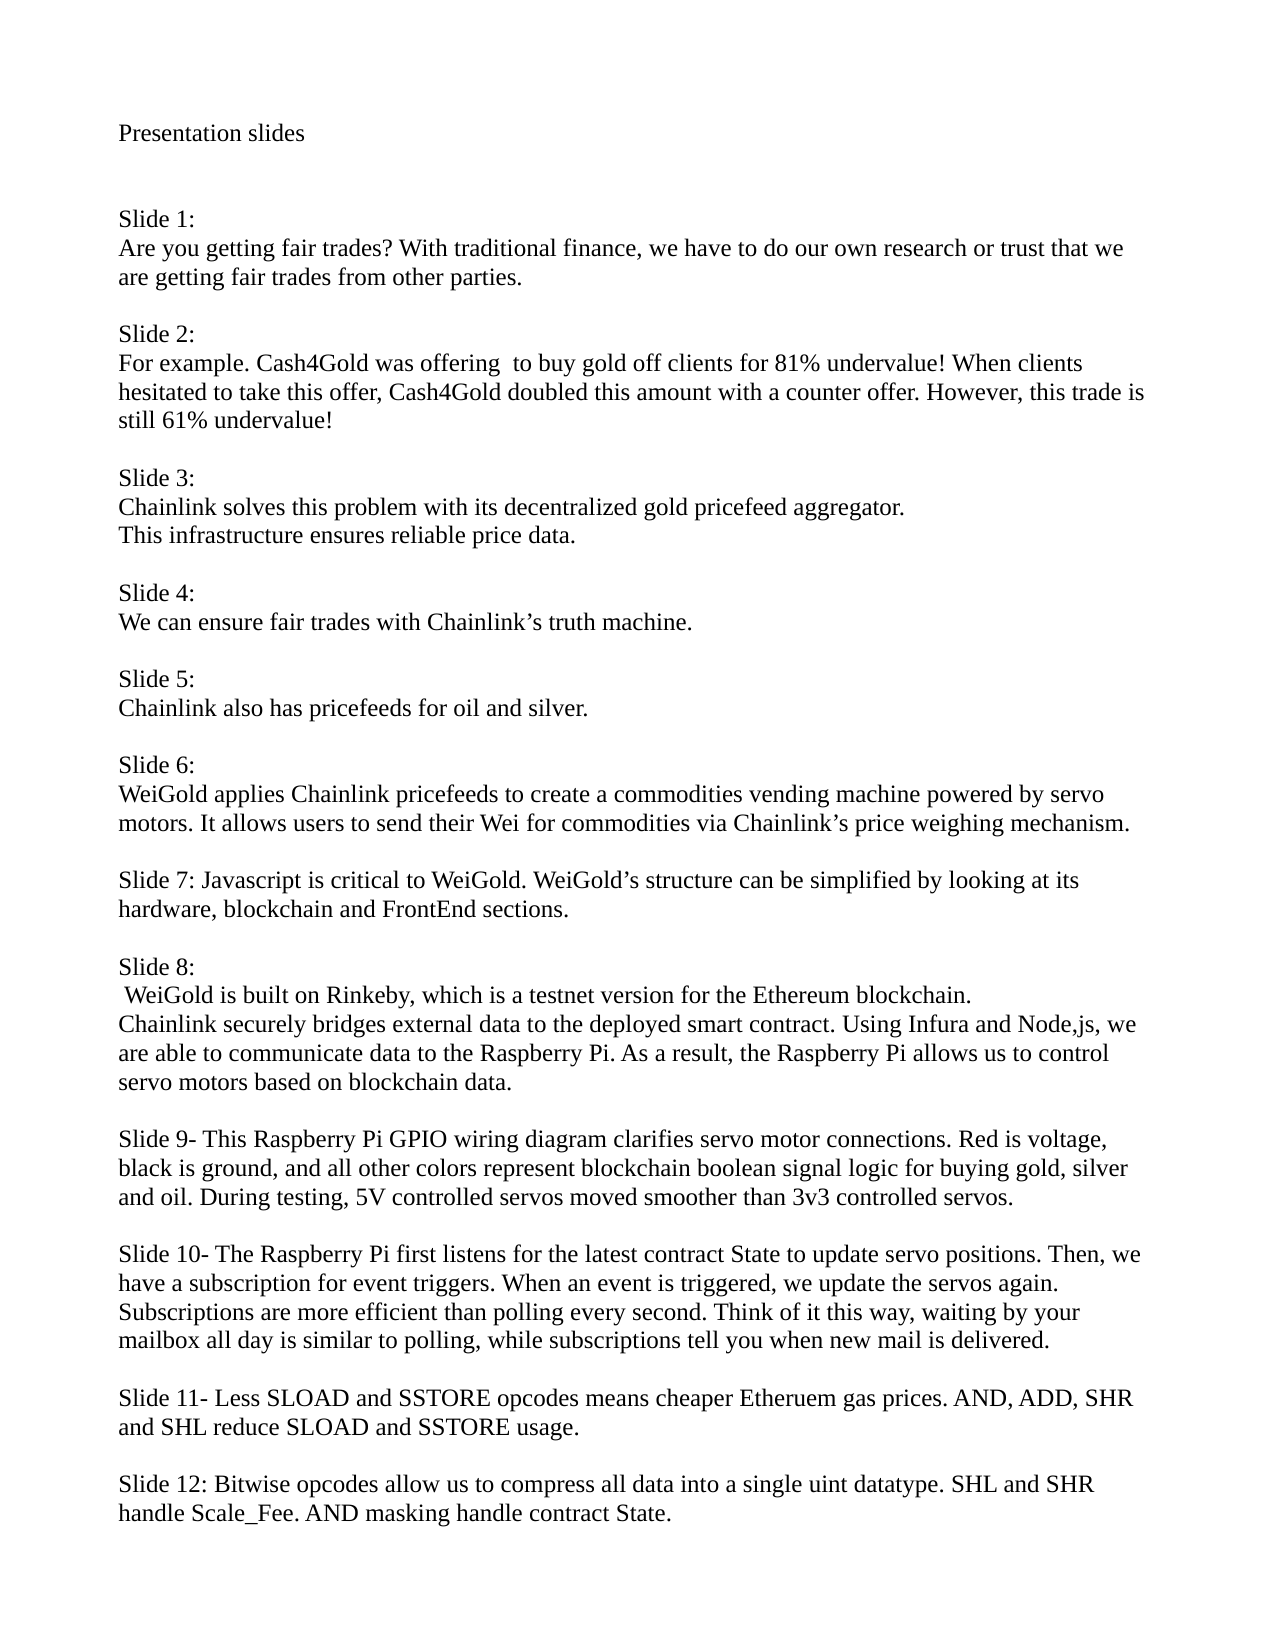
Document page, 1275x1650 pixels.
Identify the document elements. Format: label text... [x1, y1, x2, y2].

text Slide 8: [118, 952, 1157, 981]
text Slide 9- This Raspberry Pi GPIO wiring diagram clarifies servo motor connections. Red is voltage, black is ground, and all other colors represent blockchain boolean signal logic for buying gold, silver and oil. During testing, 5V controlled servos moved smoother than 3v3 controlled servos. [118, 1124, 1157, 1211]
text We can ensure fair trades with Chainlink’s truth machine. [118, 607, 1157, 636]
text Presentation slides [118, 118, 1157, 147]
text For example. Cash4Gold was offering to buy gold off clients for 81% undervalue! When clients hesitated to take this offer, Cash4Gold doubled this amount with a counter offer. However, this trade is still 61% undervalue! [118, 348, 1157, 434]
text Slide 11- Less SLOAD and SSTORE opcodes means cheaper Etheruem gas prices. AND, ADD, SHR and SHL reduce SLOAD and SSTORE usage. [118, 1383, 1157, 1441]
text Chainlink also has pricefeeds for oil and silver. [118, 693, 1157, 722]
text WeiGold applies Chainlink pricefeeds to create a commodities vending machine powered by servo motors. It allows users to send their Wei for commodities via Chainlink’s price weighing mechanism. [118, 779, 1157, 837]
text Slide 10- The Raspberry Pi first listens for the latest contract State to update servo positions. Then, we have a subscription for event triggers. When an event is triggered, we update the servos again. Subscriptions are more efficient than polling every second. Think of it this way, waiting by your mailbox all day is similar to polling, while subscriptions tell you when new mail is delivered. [118, 1239, 1157, 1354]
text Slide 1: [118, 204, 1157, 233]
text Slide 2: [118, 319, 1157, 348]
text Slide 7: Javascript is critical to WeiGold. WeiGold’s structure can be simplified by looking at its hardware, blockchain and FrontEnd sections. [118, 866, 1157, 923]
text Chainlink solves this problem with its decentralized gold pricefeed aggregator. [118, 492, 1157, 521]
text Slide 3: [118, 463, 1157, 492]
text Slide 6: [118, 751, 1157, 779]
text Slide 12: Bitwise opcodes allow us to compress all data into a single uint datatype. SHL and SHR handle Scale_Fee. AND masking handle contract State. [118, 1469, 1157, 1527]
text Chainlink securely bridges external data to the deployed smart contract. Using Infura and Node,js, we are able to communicate data to the Raspberry Pi. As a result, the Raspberry Pi allows us to control servo motors based on blockchain data. [118, 1009, 1157, 1096]
text Slide 4: [118, 578, 1157, 607]
text Are you getting fair trades? With traditional finance, we have to do our own research or trust that we are getting fair trades from other parties. [118, 233, 1157, 291]
text WeiGold is built on Rinkeby, which is a testnet version for the Ethereum blockchain. [118, 981, 1157, 1009]
text This infrastructure ensures reliable price data. [118, 521, 1157, 549]
text Slide 5: [118, 664, 1157, 693]
